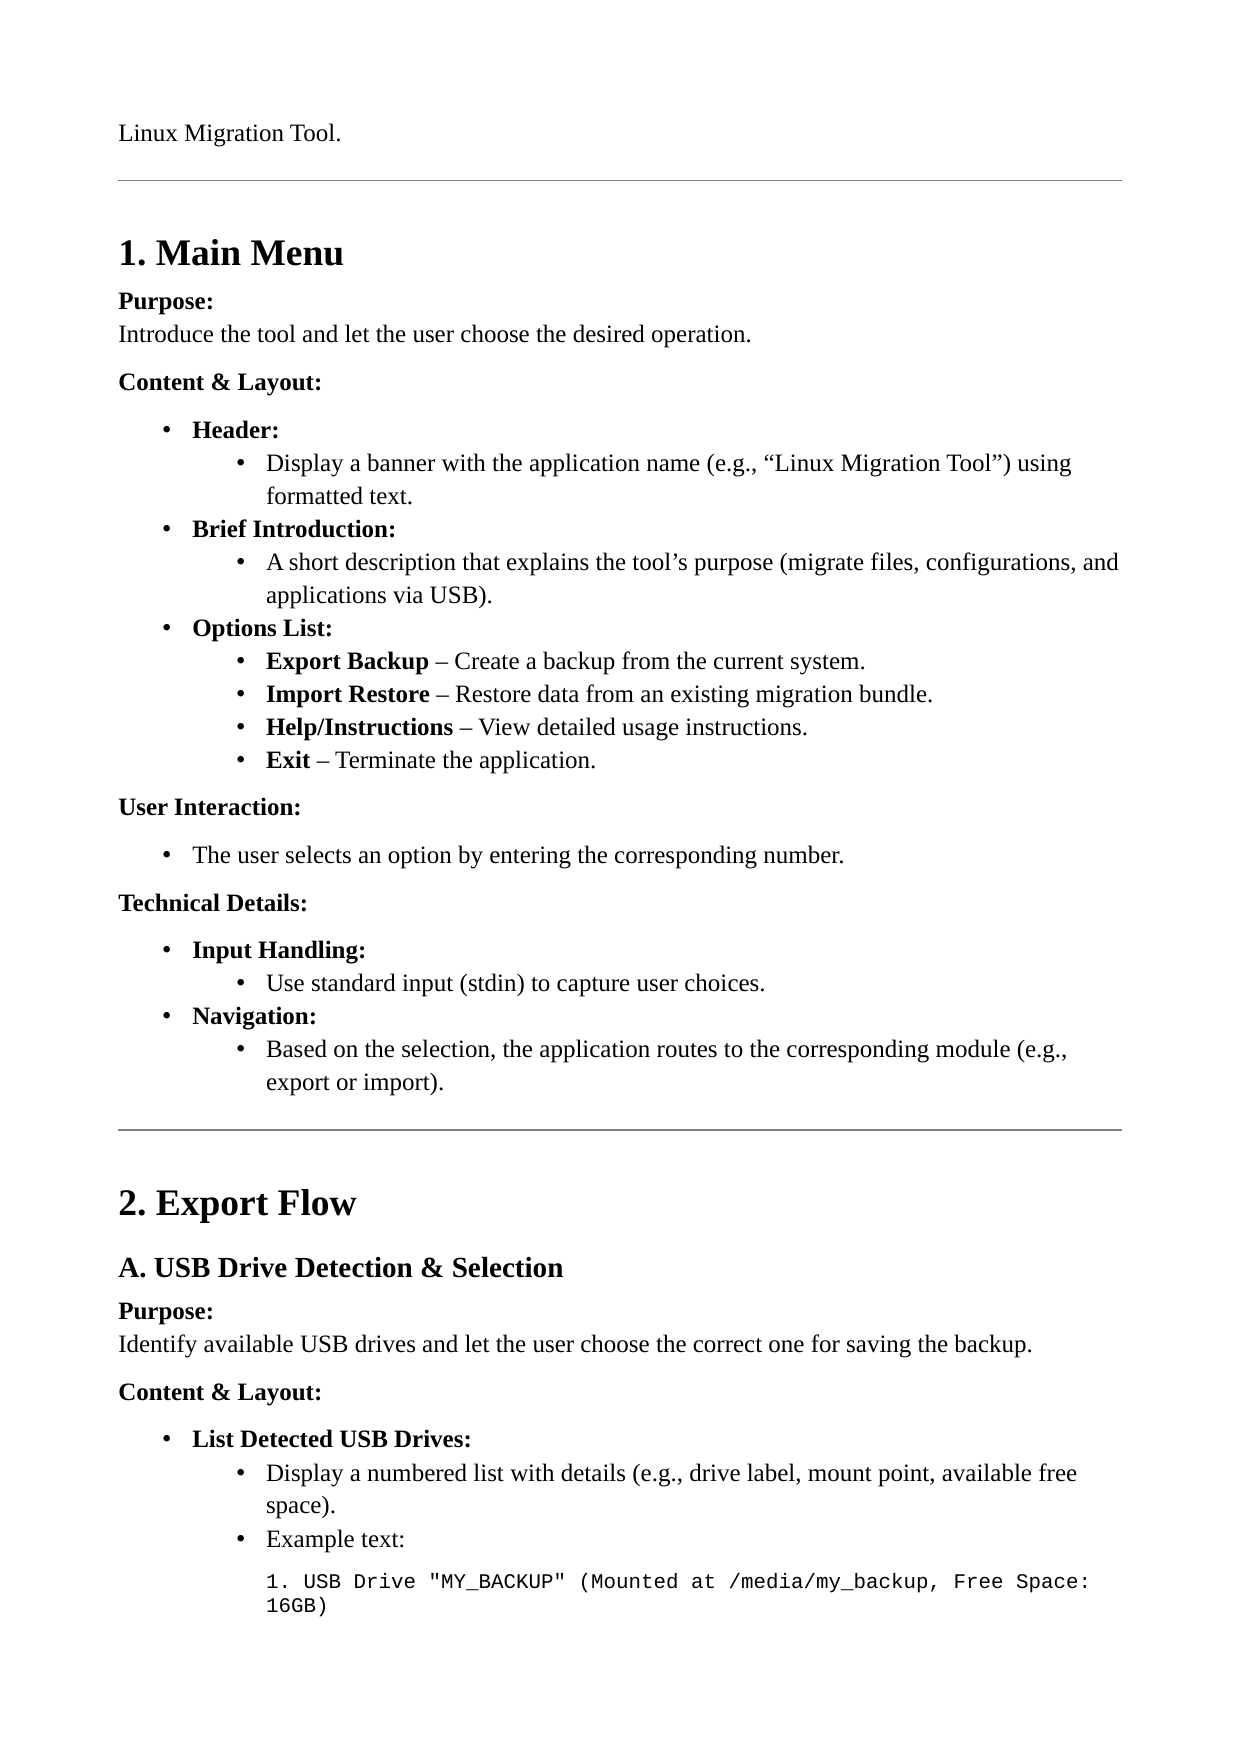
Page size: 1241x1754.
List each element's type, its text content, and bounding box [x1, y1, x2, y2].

text User Interaction: [118, 792, 1122, 821]
list Export Backup – Create a backup from the current system. [236, 646, 1122, 674]
subtitle 2. Export Flow [118, 1180, 1122, 1223]
text Technical Details: [118, 888, 1122, 916]
subtitle A. USB Drive Detection & Selection [118, 1250, 1122, 1284]
text Content & Layout: [118, 367, 1122, 396]
subtitle 1. Main Menu [118, 231, 1122, 274]
list Options List: [162, 613, 1122, 642]
list Input Handling: [162, 935, 1122, 964]
text Linux Migration Tool. [118, 118, 1122, 147]
list Example text: [236, 1524, 1122, 1552]
list 1. USB Drive "MY_BACKUP" (Mounted at /media/my_backup, Free Space: 16GB) [236, 1571, 1122, 1618]
list List Detected USB Drives: [162, 1424, 1122, 1453]
list The user selects an option by entering the corresponding number. [162, 840, 1122, 869]
list Header: [162, 415, 1122, 443]
text Purpose: Identify available USB drives and let the user choose the correct one for saving the backup. [118, 1296, 1122, 1358]
text Purpose: Introduce the tool and let the user choose the desired operation. [118, 286, 1122, 348]
list Brief Introduction: [162, 514, 1122, 542]
list Import Restore – Restore data from an existing migration bundle. [236, 679, 1122, 708]
list Based on the selection, the application routes to the corresponding module (e.g., export or import). [236, 1034, 1122, 1096]
list Help/Instructions – View detailed usage instructions. [236, 712, 1122, 741]
list Use standard input (stdin) to capture user choices. [236, 968, 1122, 997]
list Exit – Terminate the application. [236, 745, 1122, 774]
list A short description that explains the tool’s purpose (migrate files, configurations, and applications via USB). [236, 547, 1122, 608]
list Display a numbered list with details (e.g., drive label, mount point, available free space). [236, 1458, 1122, 1519]
list Display a banner with the application name (e.g., “Linux Migration Tool”) using formatted text. [236, 448, 1122, 509]
text Content & Layout: [118, 1377, 1122, 1406]
list Navigation: [162, 1001, 1122, 1030]
